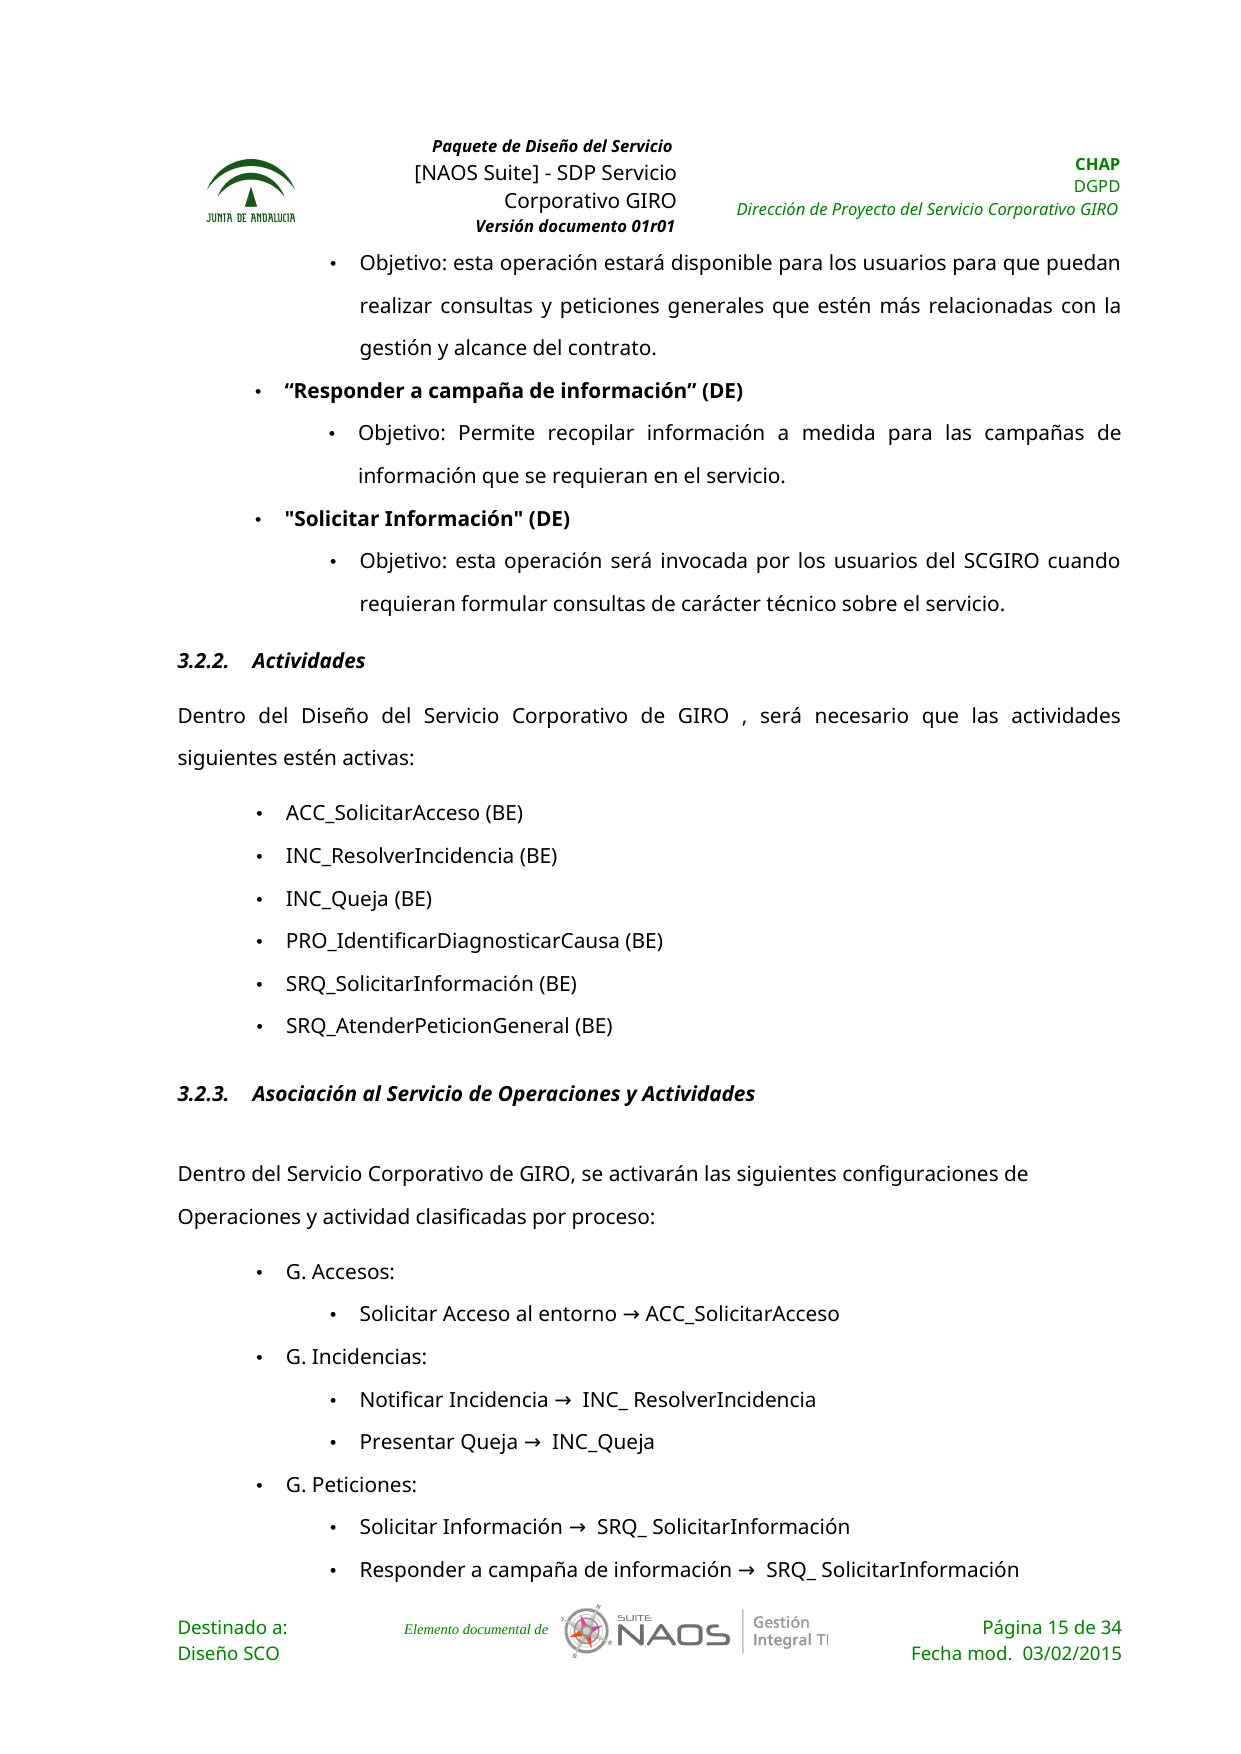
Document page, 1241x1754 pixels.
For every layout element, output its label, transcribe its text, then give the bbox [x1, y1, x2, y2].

list Objetivo: esta operación estará disponible para los usuarios para que puedan realizar consultas y peticiones generales que estén más relacionadas con la gestión y alcance del contrato. [330, 248, 1122, 362]
list SRQ_SolicitarInformación (BE) [256, 969, 1122, 997]
subtitle Actividades [177, 646, 1122, 675]
list G. Incidencias: [256, 1342, 1122, 1371]
list INC_ResolverIncidencia (BE) [256, 841, 1122, 869]
list Objetivo: esta operación será invocada por los usuarios del SCGIRO cuando requieran formular consultas de carácter técnico sobre el servicio. [330, 546, 1122, 617]
list INC_Queja (BE) [256, 884, 1122, 912]
list Responder a campaña de información → SRQ_ SolicitarInformación [330, 1555, 1122, 1583]
list Presentar Queja → INC_Queja [330, 1427, 1122, 1456]
list G. Peticiones: [256, 1470, 1122, 1498]
list Solicitar Acceso al entorno → ACC_SolicitarAcceso [330, 1299, 1122, 1328]
list Objetivo: Permite recopilar información a medida para las campañas de información que se requieran en el servicio. [328, 418, 1122, 489]
list Solicitar Información → SRQ_ SolicitarInformación [330, 1512, 1122, 1541]
picture [560, 1604, 829, 1658]
picture [201, 159, 298, 226]
text Dentro del Servicio Corporativo de GIRO, se activarán las siguientes configuraciones de Operaciones y actividad clasificadas por proceso: [177, 1159, 1122, 1230]
subtitle Asociación al Servicio de Operaciones y Actividades [177, 1079, 1122, 1107]
list G. Accesos: [256, 1257, 1122, 1285]
list “Responder a campaña de información” (DE) [255, 376, 1122, 404]
list PRO_IdentificarDiagnosticarCausa (BE) [256, 926, 1122, 955]
list Notificar Incidencia → INC_ ResolverIncidencia [330, 1385, 1122, 1413]
list "Solicitar Información" (DE) [255, 504, 1122, 532]
list ACC_SolicitarAcceso (BE) [256, 798, 1122, 827]
text Dentro del Diseño del Servicio Corporativo de GIRO , será necesario que las actividades siguientes estén activas: [177, 701, 1122, 772]
list SRQ_AtenderPeticionGeneral (BE) [256, 1011, 1122, 1040]
